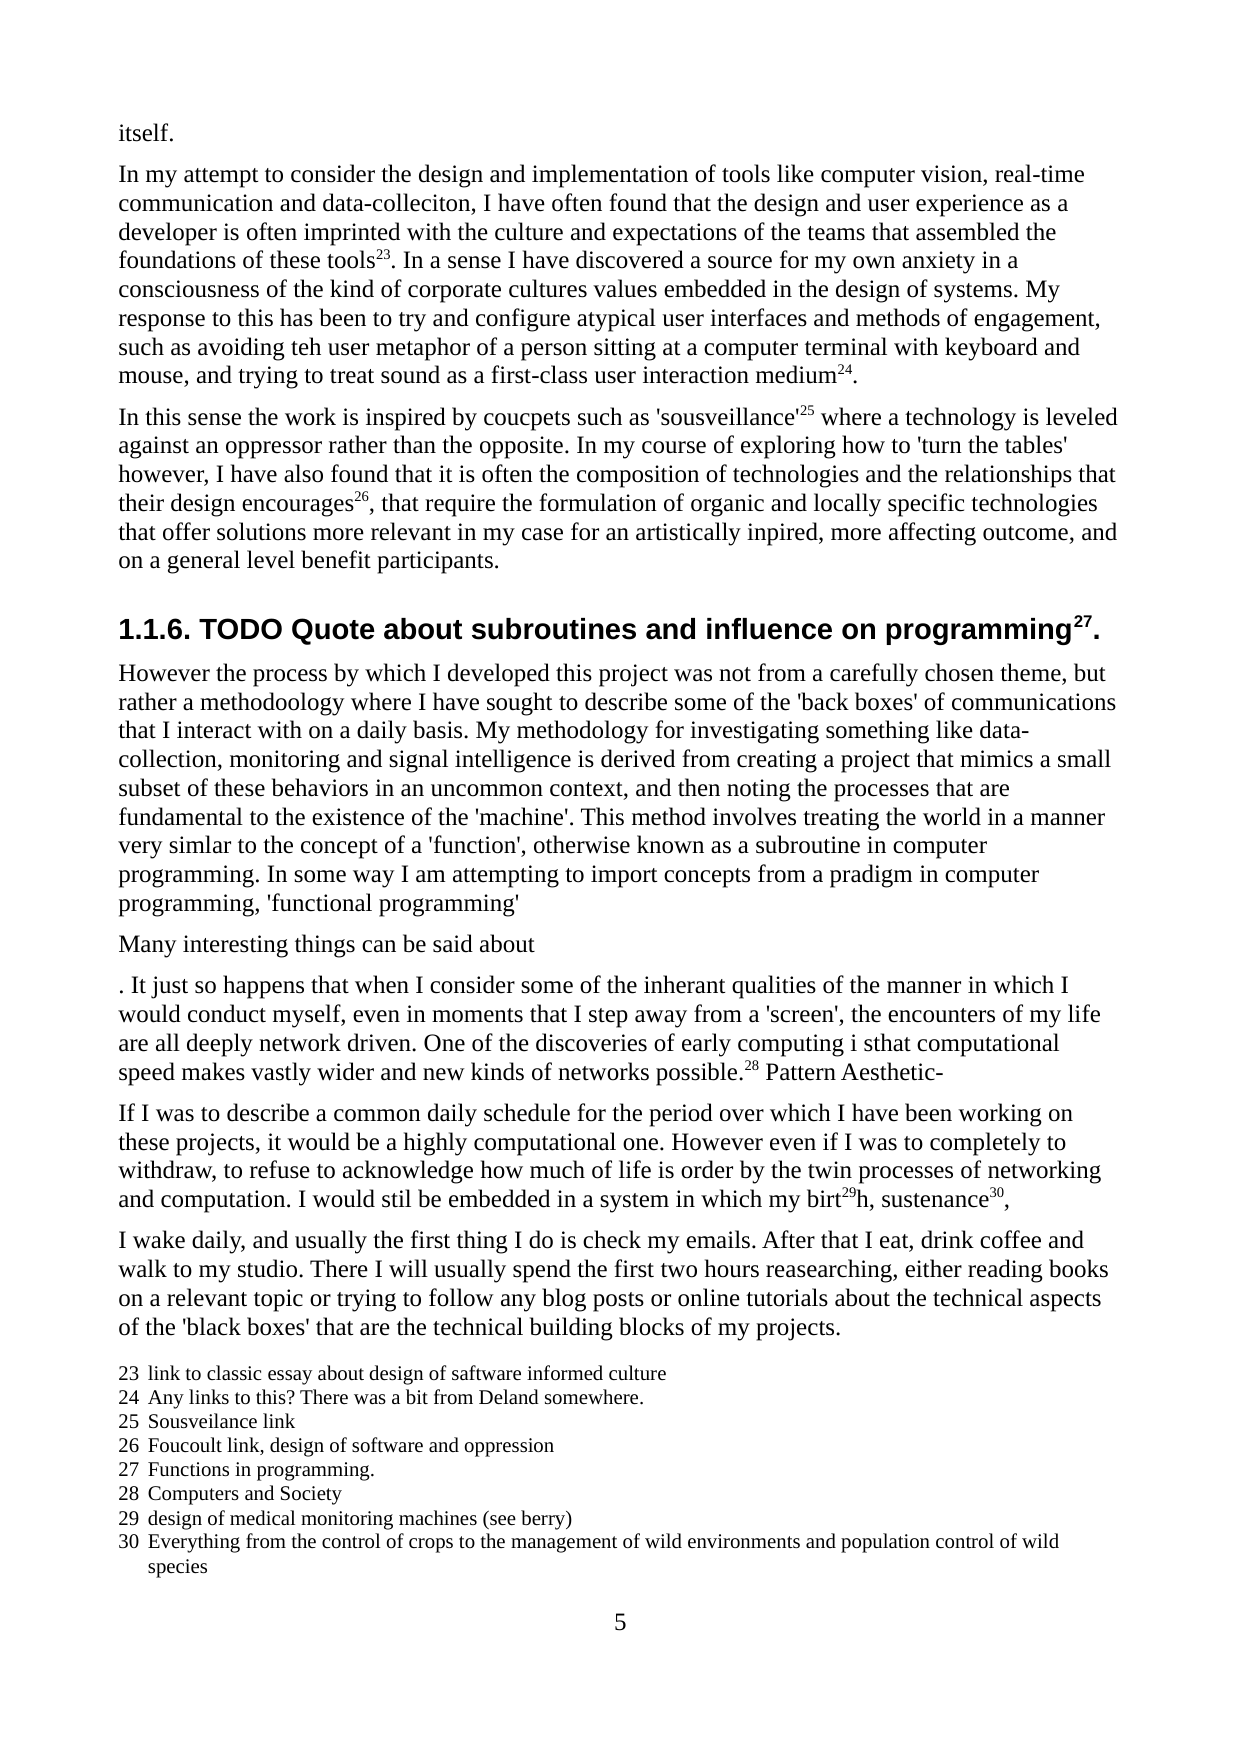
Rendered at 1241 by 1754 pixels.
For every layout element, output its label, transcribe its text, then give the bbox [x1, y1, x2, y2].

subtitle TODO Quote about subroutines and influence on programming. [118, 612, 1122, 645]
text design of medical monitoring machines (see berry) [118, 1505, 1122, 1529]
text Foucoult link, design of software and oppression [118, 1433, 1122, 1457]
text If I was to describe a common daily schedule for the period over which I have been working on these projects, it would be a highly computational one. However even if I was to completely to withdraw, to refuse to acknowledge how much of life is order by the twin processes of networking and computation. I would stil be embedded in a system in which my birth, sustenance, [118, 1098, 1122, 1213]
text However the process by which I developed this project was not from a carefully chosen theme, but rather a methodoology where I have sought to describe some of the 'back boxes' of communications that I interact with on a daily basis. My methodology for investigating something like data-collection, monitoring and signal intelligence is derived from creating a project that mimics a small subset of these behaviors in an uncommon context, and then noting the processes that are fundamental to the existence of the 'machine'. This method involves treating the world in a manner very simlar to the concept of a 'function', otherwise known as a subroutine in computer programming. In some way I am attempting to import concepts from a pradigm in computer programming, 'functional programming' [118, 658, 1122, 917]
text Sousveilance link [118, 1409, 1122, 1433]
text link to classic essay about design of saftware informed culture [118, 1361, 1122, 1385]
text . It just so happens that when I consider some of the inherant qualities of the manner in which I would conduct myself, even in moments that I step away from a 'screen', the encounters of my life are all deeply network driven. One of the discoveries of early computing i sthat computational speed makes vastly wider and new kinds of networks possible. Pattern Aesthetic- [118, 970, 1122, 1085]
text Many interesting things can be said about [118, 929, 1122, 958]
text Computers and Society [118, 1481, 1122, 1505]
text Everything from the control of crops to the management of wild environments and population control of wild species [118, 1529, 1122, 1578]
text I wake daily, and usually the first thing I do is check my emails. After that I eat, drink coffee and walk to my studio. There I will usually spend the first two hours reasearching, either reading books on a relevant topic or trying to follow any blog posts or online tutorials about the technical aspects of the 'black boxes' that are the technical building blocks of my projects. [118, 1225, 1122, 1340]
text In my attempt to consider the design and implementation of tools like computer vision, real-time communication and data-colleciton, I have often found that the design and user experience as a developer is often imprinted with the culture and expectations of the teams that assembled the foundations of these tools. In a sense I have discovered a source for my own anxiety in a consciousness of the kind of corporate cultures values embedded in the design of systems. My response to this has been to try and configure atypical user interfaces and methods of engagement, such as avoiding teh user metaphor of a person sitting at a computer terminal with keyboard and mouse, and trying to treat sound as a first-class user interaction medium. [118, 159, 1122, 389]
text Functions in programming. [118, 1457, 1122, 1481]
text itself. [118, 118, 1122, 147]
text Any links to this? There was a bit from Deland somewhere. [118, 1385, 1122, 1409]
text In this sense the work is inspired by coucpets such as 'sousveillance' where a technology is leveled against an oppressor rather than the opposite. In my course of exploring how to 'turn the tables' however, I have also found that it is often the composition of technologies and the relationships that their design encourages, that require the formulation of organic and locally specific technologies that offer solutions more relevant in my case for an artistically inpired, more affecting outcome, and on a general level benefit participants. [118, 402, 1122, 574]
